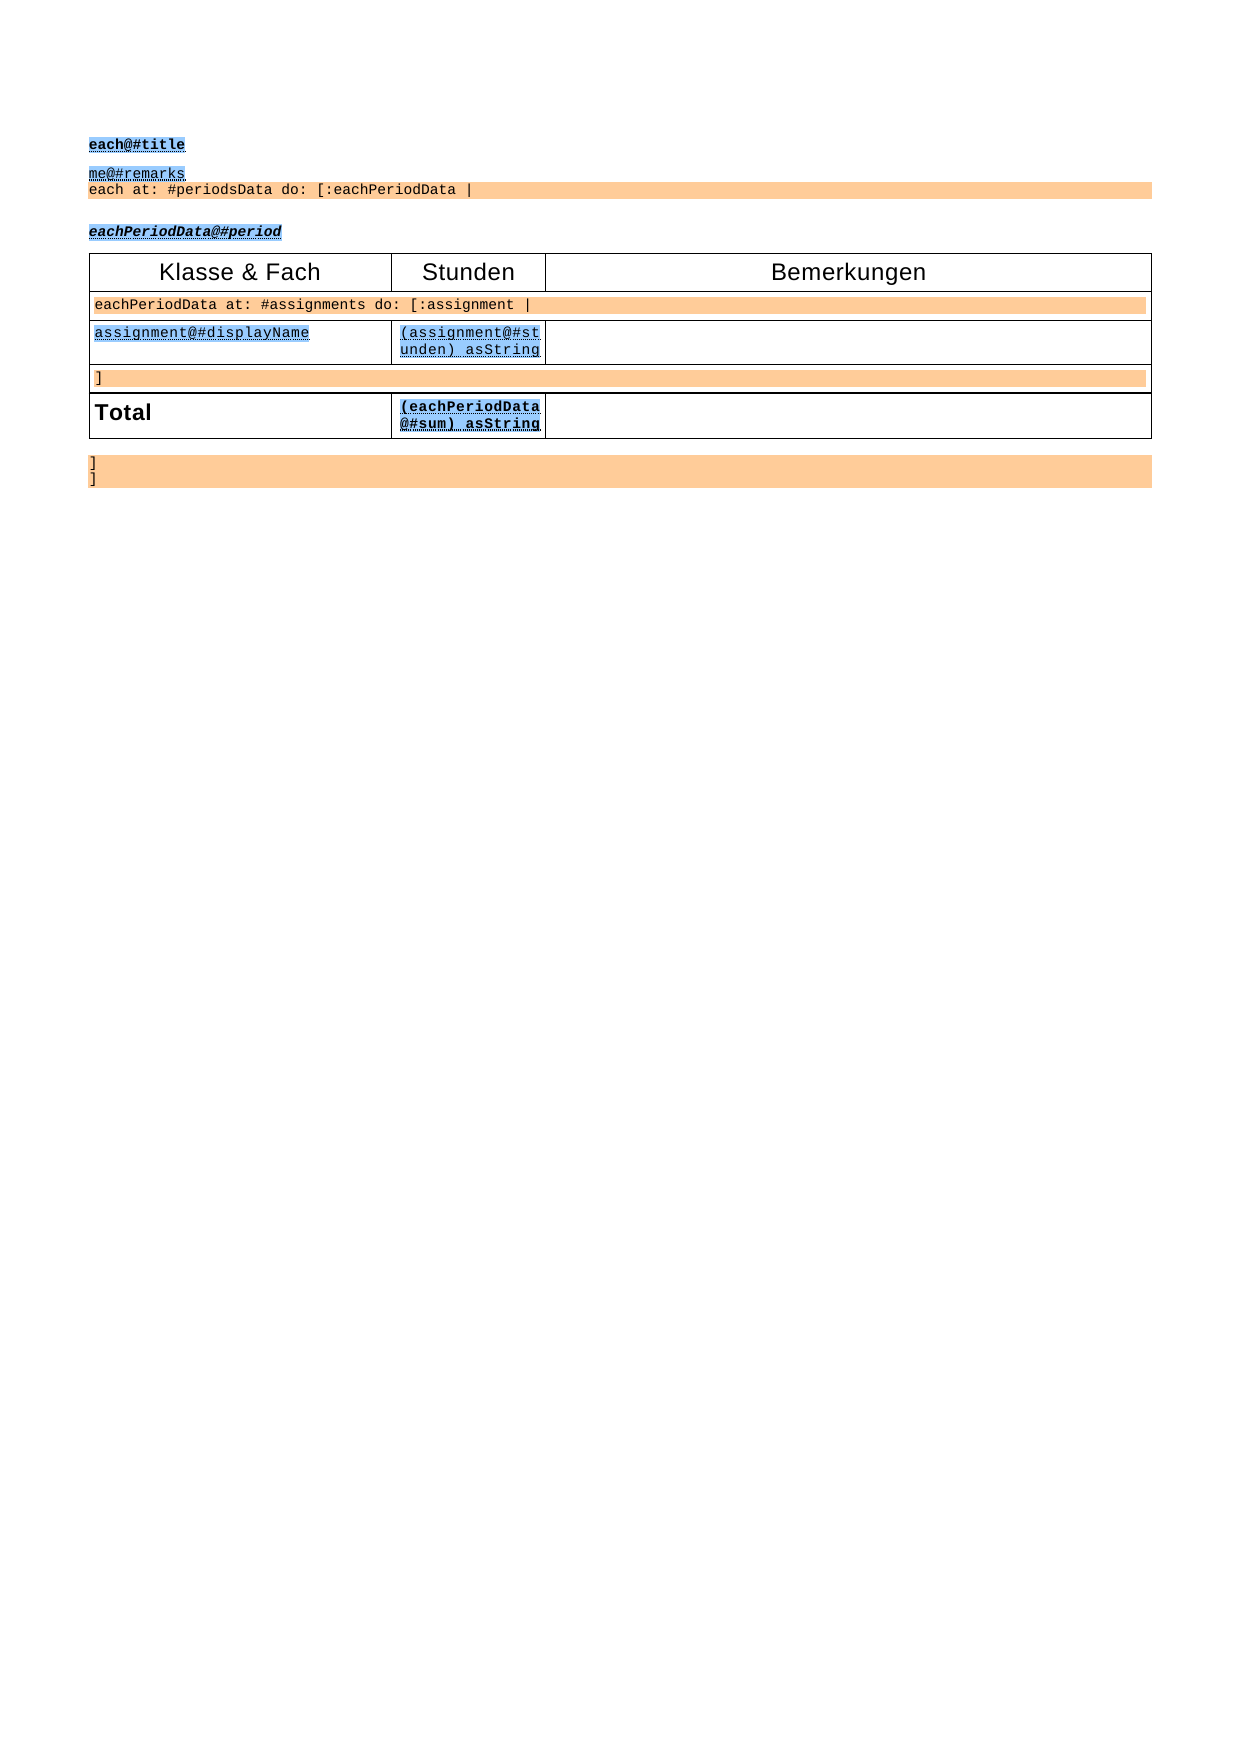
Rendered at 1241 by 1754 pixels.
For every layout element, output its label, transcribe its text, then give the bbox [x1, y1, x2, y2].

table_cell [546, 321, 1151, 364]
subtitle each@#title [185, 137, 1152, 153]
text me@#remarks [185, 166, 1152, 182]
table_cell (eachPeriodData@#sum) asString [392, 394, 545, 438]
table_cell ] [90, 365, 1151, 392]
table_cell (assignment@#stunden) asString [392, 321, 545, 364]
table_header Bemerkungen [546, 254, 1151, 291]
table_cell [546, 394, 1151, 438]
text each at: #periodsData do: [:eachPeriodData | [88, 182, 1152, 199]
table_header Stunden [392, 254, 545, 291]
table_cell eachPeriodData at: #assignments do: [:assignment | [90, 292, 1151, 320]
table_header Klasse & Fach [90, 254, 391, 291]
table_cell Total [90, 394, 391, 438]
subtitle eachPeriodData@#period [282, 224, 1152, 241]
text ] [88, 455, 1152, 471]
table_cell assignment@#displayName [90, 321, 391, 364]
text ] [88, 471, 1152, 488]
